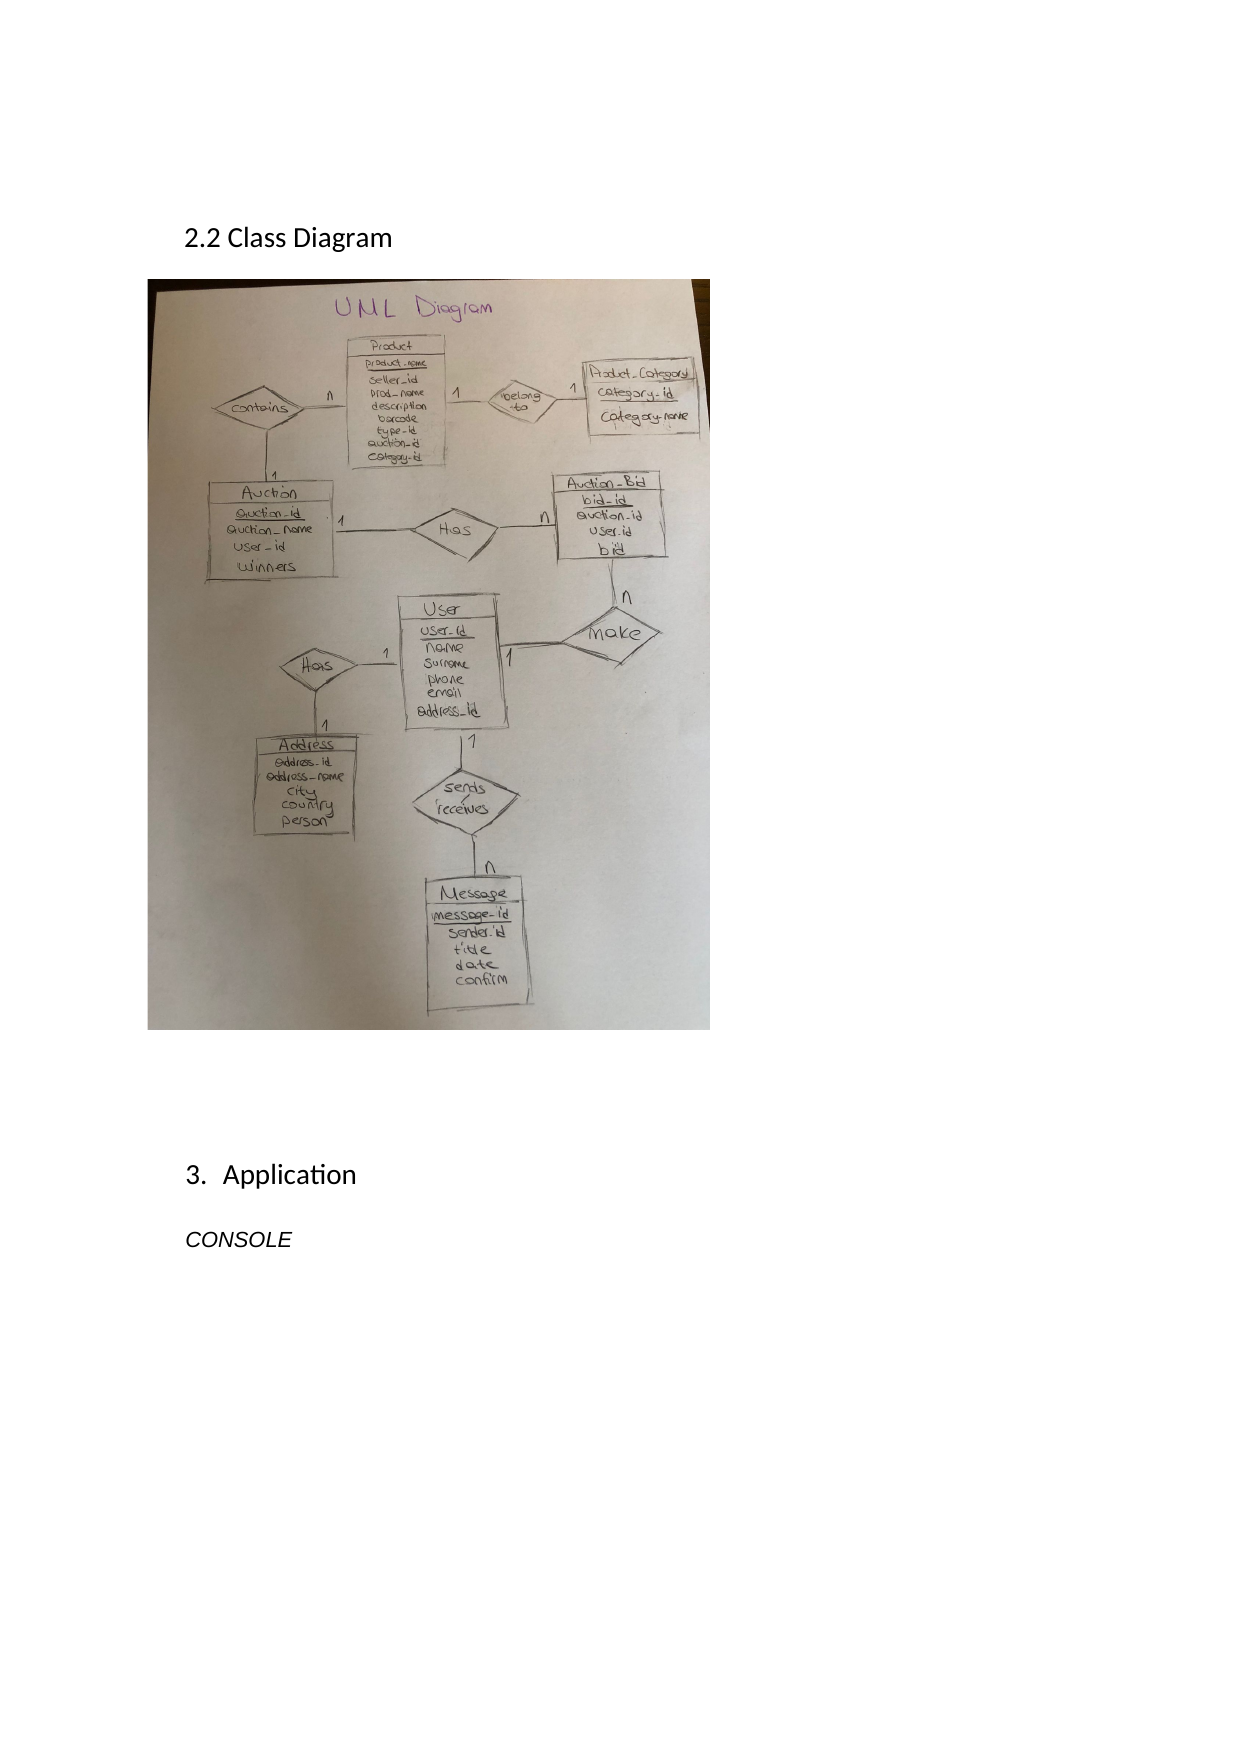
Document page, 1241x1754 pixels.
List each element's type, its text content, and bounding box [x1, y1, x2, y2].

text CONSOLE [185, 1227, 1093, 1252]
picture [147, 279, 710, 1030]
text 2.2 Class Diagram [184, 219, 1093, 254]
list Application [185, 1156, 1093, 1191]
